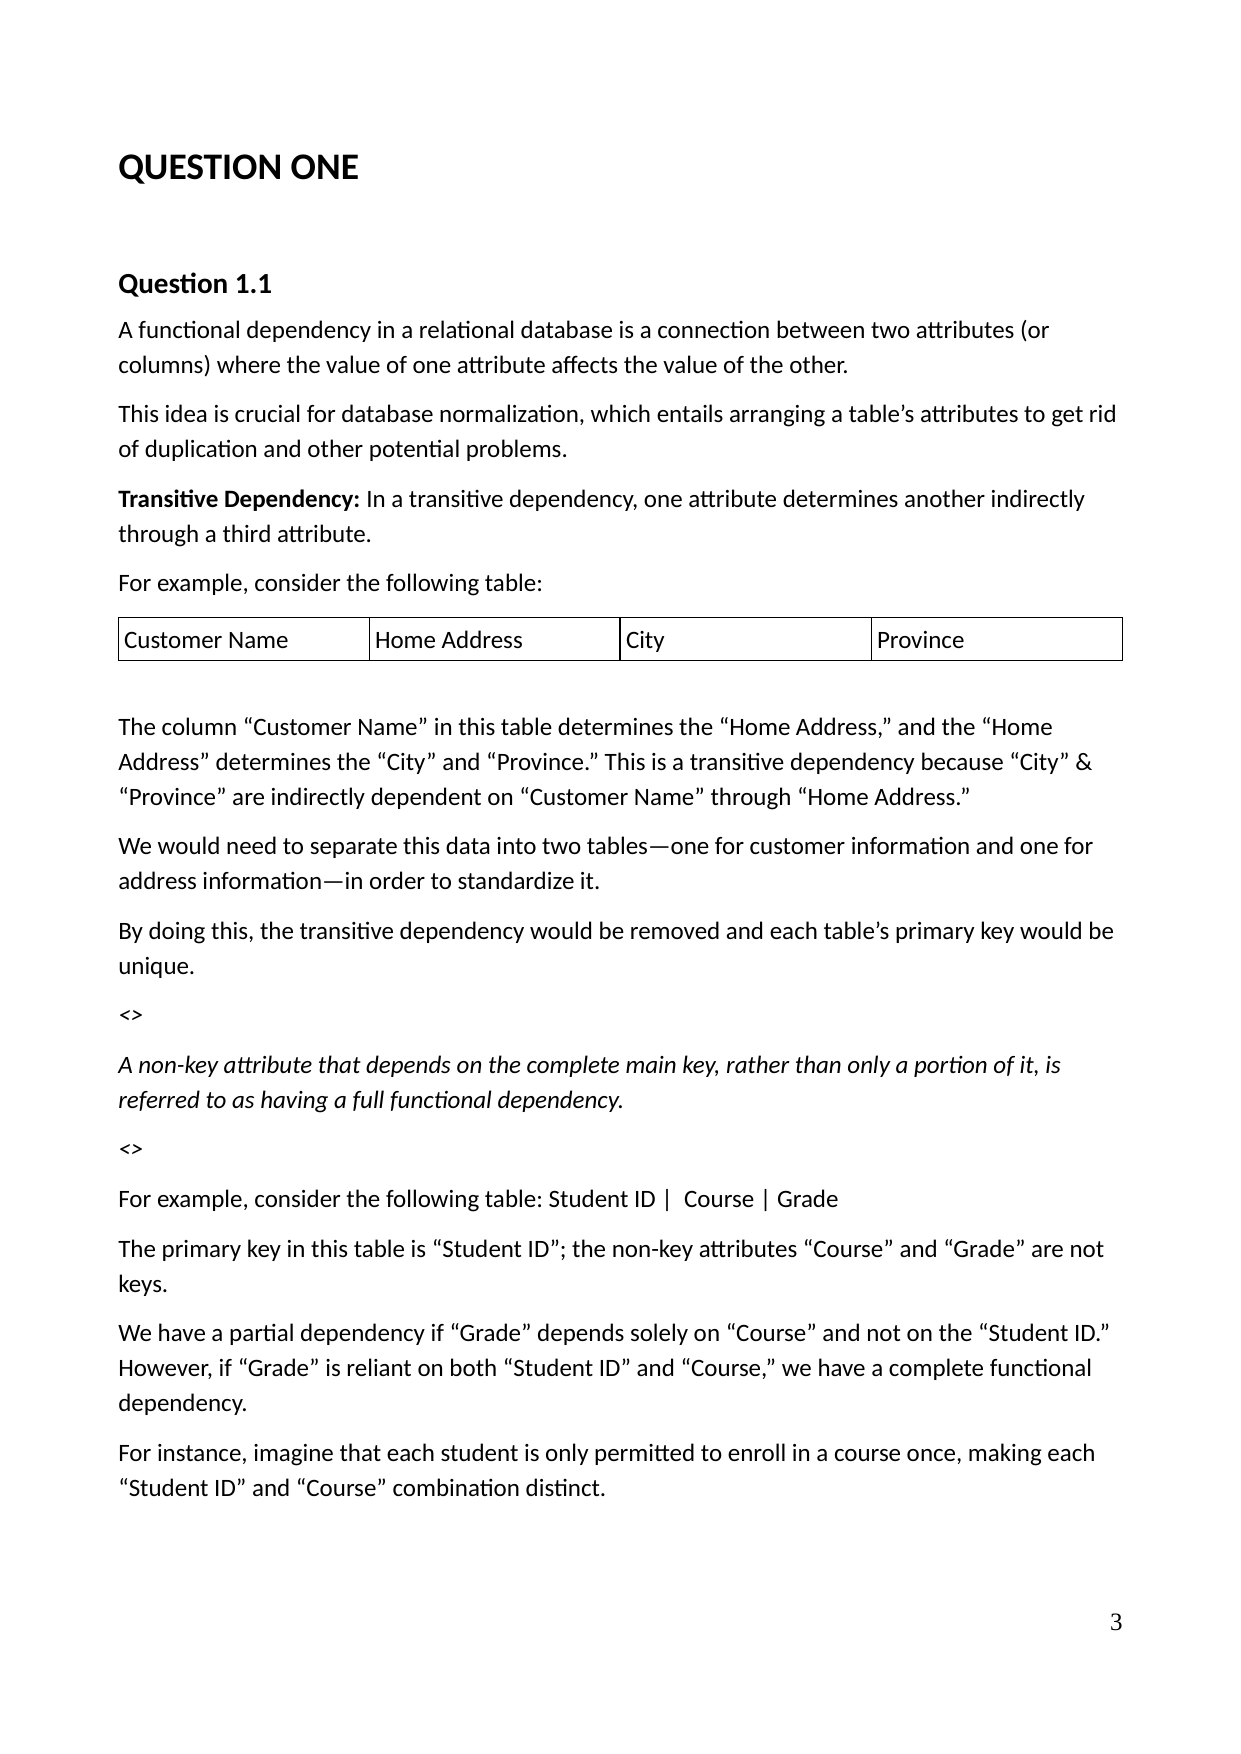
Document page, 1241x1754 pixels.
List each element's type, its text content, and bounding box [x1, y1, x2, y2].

text We would need to separate this data into two tables—one for customer information and one for address information—in order to standardize it. [118, 830, 1122, 896]
text For instance, imagine that each student is only permitted to enroll in a course once, making each “Student ID” and “Course” combination distinct. [118, 1437, 1122, 1502]
table_header Province [872, 618, 1122, 660]
text For example, consider the following table: [118, 567, 1122, 598]
text The column “Customer Name” in this table determines the “Home Address,” and the “Home Address” determines the “City” and “Province.” This is a transitive dependency because “City” & “Province” are indirectly dependent on “Customer Name” through “Home Address.” [118, 711, 1122, 811]
text We have a partial dependency if “Grade” depends solely on “Course” and not on the “Student ID.” However, if “Grade” is reliant on both “Student ID” and “Course,” we have a complete functional dependency. [118, 1317, 1122, 1418]
text By doing this, the transitive dependency would be removed and each table’s primary key would be unique. [118, 915, 1122, 980]
text The primary key in this table is “Student ID”; the non-key attributes “Course” and “Grade” are not keys. [118, 1233, 1122, 1298]
text <> [118, 1134, 1122, 1164]
subtitle Question 1.1 [118, 266, 1122, 301]
text This idea is crucial for database normalization, which entails arranging a table’s attributes to get rid of duplication and other potential problems. [118, 398, 1122, 464]
text For example, consider the following table: Student ID | Course | Grade [118, 1183, 1122, 1214]
table_header City [621, 618, 871, 660]
table_header Home Address [370, 618, 619, 660]
table_header Customer Name [119, 618, 369, 660]
text A non-key attribute that depends on the complete main key, rather than only a portion of it, is referred to as having a full functional dependency. [118, 1049, 1122, 1114]
text Transitive Dependency: In a transitive dependency, one attribute determines another indirectly through a third attribute. [118, 483, 1122, 548]
text <> [118, 999, 1122, 1030]
subtitle QUESTION ONE [118, 143, 1122, 189]
text A functional dependency in a relational database is a connection between two attributes (or columns) where the value of one attribute affects the value of the other. [118, 314, 1122, 379]
